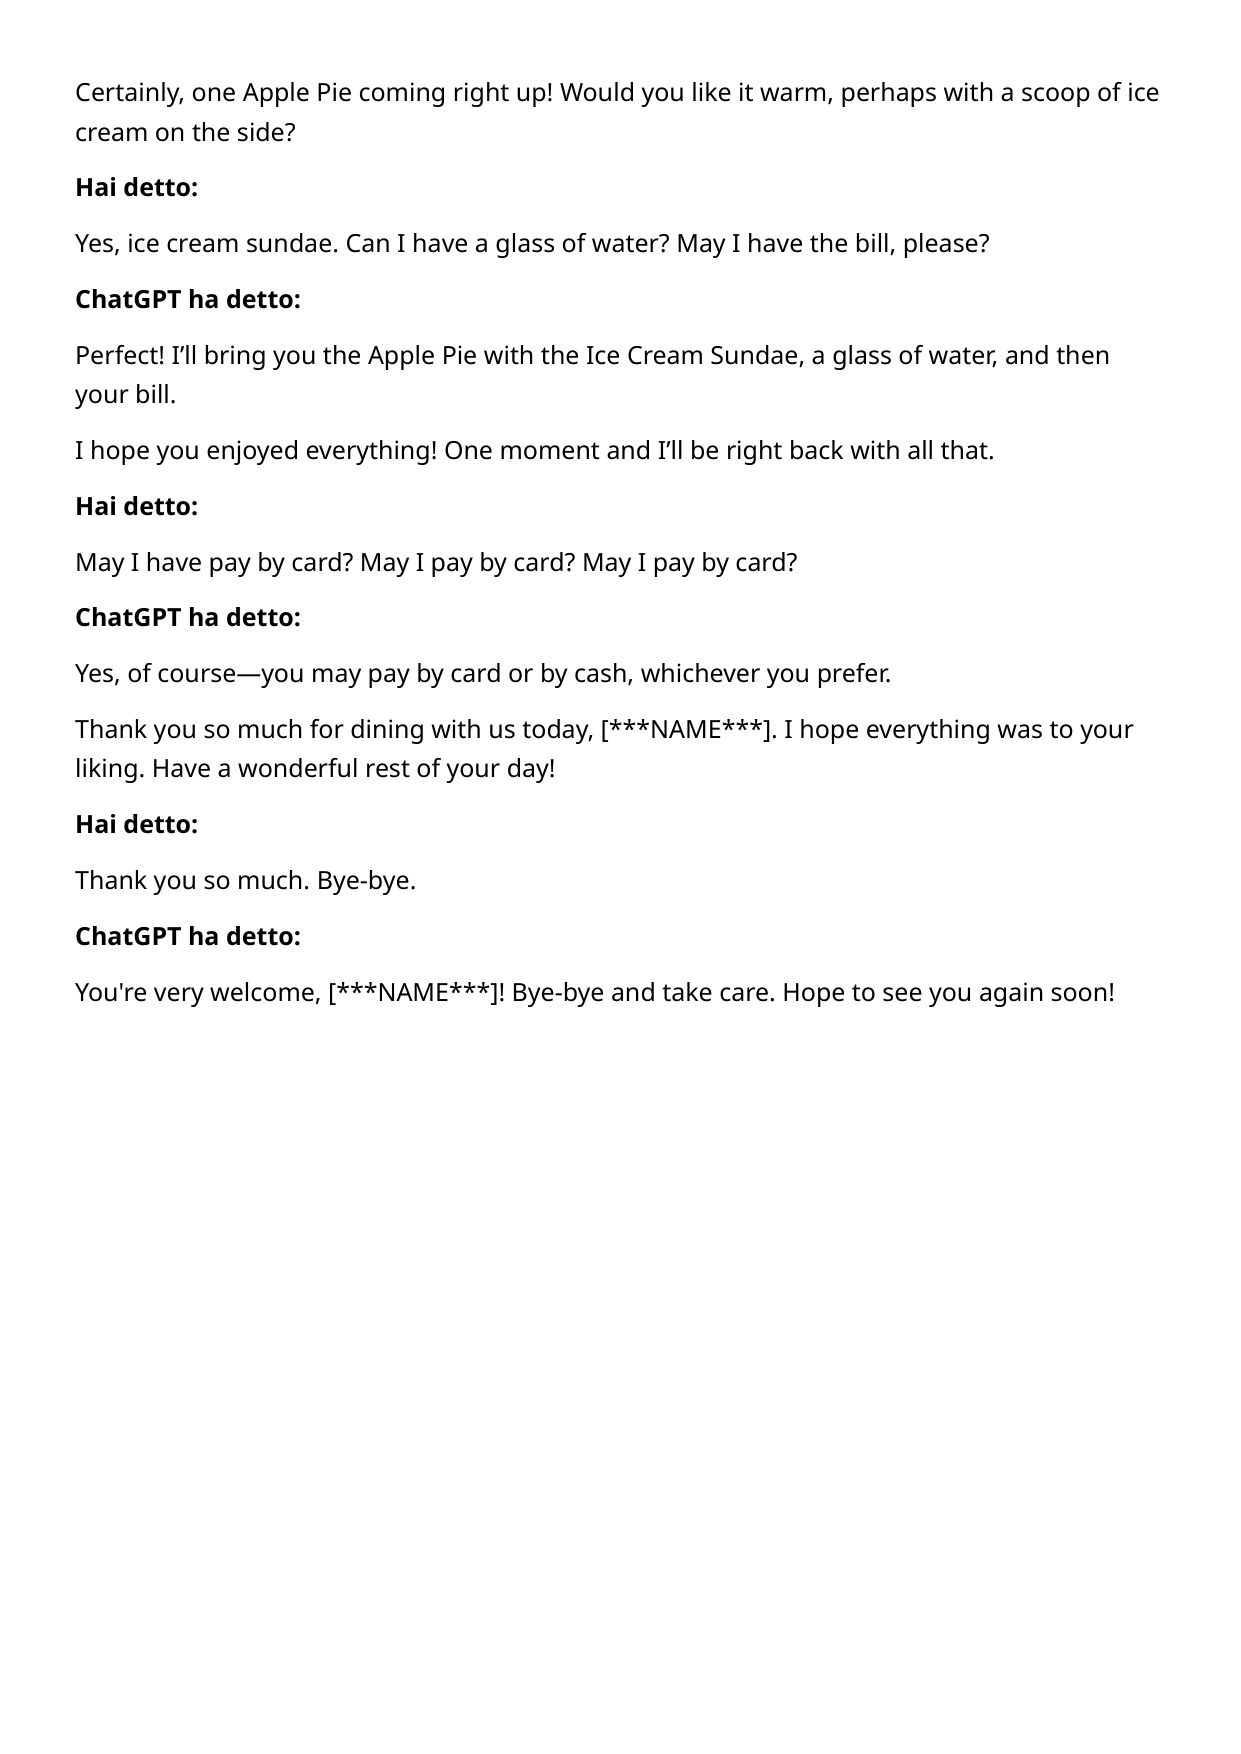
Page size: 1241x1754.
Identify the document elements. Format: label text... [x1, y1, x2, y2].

text You're very welcome, [***NAME***]! Bye-bye and take care. Hope to see you again soon! [75, 974, 1165, 1008]
text Hai detto: [75, 807, 1165, 841]
text Yes, of course—you may pay by card or by cash, whichever you prefer. [75, 656, 1165, 690]
text ChatGPT ha detto: [75, 918, 1165, 952]
text I hope you enjoyed everything! One moment and I’ll be right back with all that. [75, 432, 1165, 467]
text Certainly, one Apple Pie coming right up! Would you like it warm, perhaps with a scoop of ice cream on the side? [75, 75, 1165, 148]
text Thank you so much for dining with us today, [***NAME***]. I hope everything was to your liking. Have a wonderful rest of your day! [75, 712, 1165, 785]
text ChatGPT ha detto: [75, 600, 1165, 634]
text Thank you so much. Bye-bye. [75, 862, 1165, 897]
text ChatGPT ha detto: [75, 282, 1165, 316]
text May I have pay by card? May I pay by card? May I pay by card? [75, 544, 1165, 578]
text Hai detto: [75, 170, 1165, 204]
text Perfect! I’ll bring you the Apple Pie with the Ice Cream Sundae, a glass of water, and then your bill. [75, 337, 1165, 411]
text Hai detto: [75, 488, 1165, 522]
text Yes, ice cream sundae. Can I have a glass of water? May I have the bill, please? [75, 226, 1165, 260]
